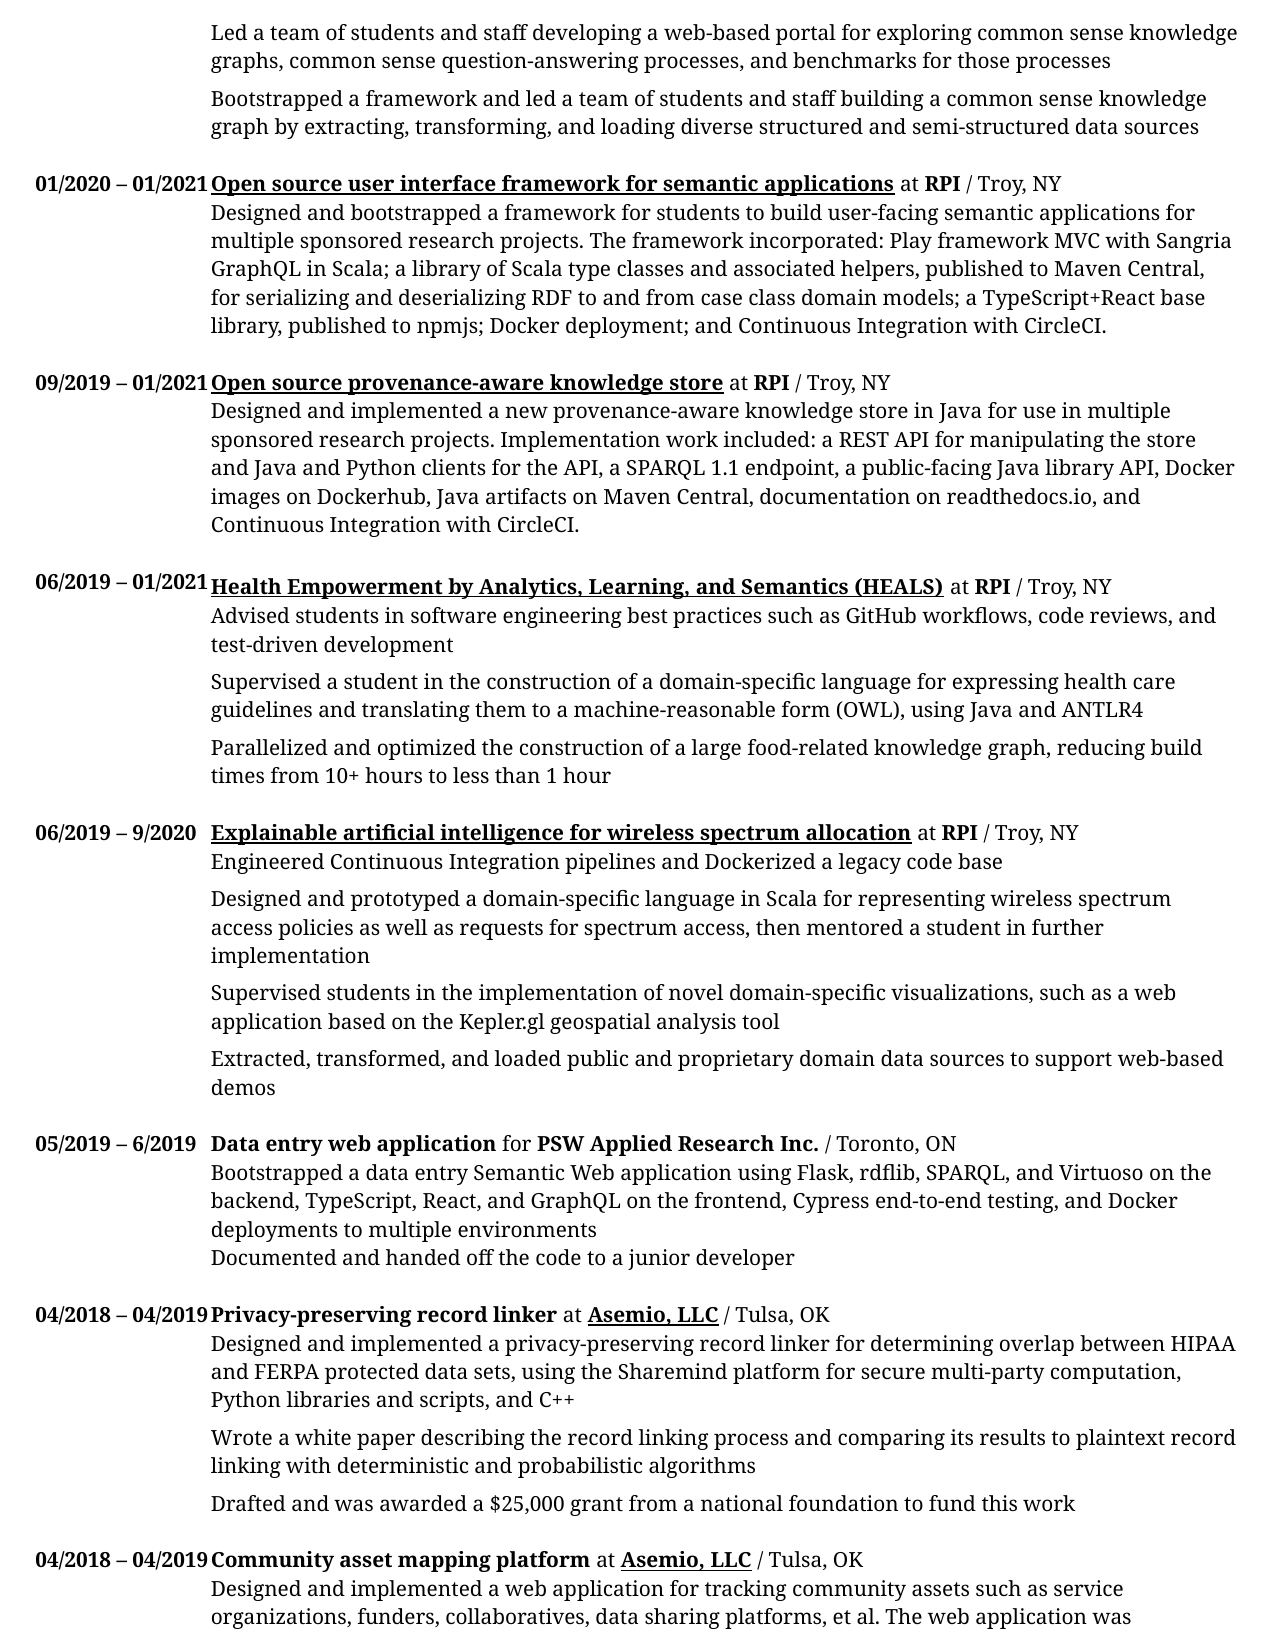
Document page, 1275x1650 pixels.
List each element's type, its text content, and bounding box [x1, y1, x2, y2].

table_cell Community asset mapping platform at Asemio, LLC / Tulsa, OK [211, 1546, 1239, 1574]
table_cell Engineered Continuous Integration pipelines and Dockerized a legacy code base Designed and prototyped a domain-specific language in Scala for representing wireless spectrum access policies as well as requests for spectrum access, then mentored a student in further implementation Supervised students in the implementation of novel domain-specific visualizations, such as a web application based on the Kepler.gl geospatial analysis tool Extracted, transformed, and loaded public and proprietary domain data sources to support web-based demos [211, 847, 1239, 1101]
table_cell [211, 1272, 1239, 1300]
table_cell Open source provenance-aware knowledge store at RPI / Troy, NY [211, 368, 1239, 397]
table_cell 04/2018 – 04/2019 [35, 1546, 211, 1574]
table_cell [211, 539, 1239, 567]
table_cell Open source user interface framework for semantic applications at RPI / Troy, NY [211, 169, 1239, 198]
table_cell 04/2018 – 04/2019 [35, 1300, 211, 1329]
table_cell [35, 141, 211, 169]
table_cell [35, 1158, 211, 1272]
table_cell Data entry web application for PSW Applied Research Inc. / Toronto, ON [211, 1130, 1239, 1158]
table_cell [211, 340, 1239, 368]
table_cell Explainable artificial intelligence for wireless spectrum allocation at RPI / Troy, NY [211, 818, 1239, 847]
table_cell [35, 790, 211, 818]
table_cell [35, 397, 211, 539]
table_cell 01/2020 – 01/2021 [35, 169, 211, 198]
table_cell Advised students in software engineering best practices such as GitHub workflows, code reviews, and test-driven development Supervised a student in the construction of a domain-specific language for expressing health care guidelines and translating them to a machine-reasonable form (OWL), using Java and ANTLR4 Parallelized and optimized the construction of a large food-related knowledge graph, reducing build times from 10+ hours to less than 1 hour [211, 601, 1239, 790]
table_cell [35, 18, 211, 141]
table_cell 09/2019 – 01/2021 [35, 368, 211, 397]
table_cell Bootstrapped a data entry Semantic Web application using Flask, rdflib, SPARQL, and Virtuoso on the backend, TypeScript, React, and GraphQL on the frontend, Cypress end-to-end testing, and Docker deployments to multiple environments Documented and handed off the code to a junior developer [211, 1158, 1239, 1272]
table_cell [211, 790, 1239, 818]
table_cell Led a team of students and staff developing a web-based portal for exploring common sense knowledge graphs, common sense question-answering processes, and benchmarks for those processes Bootstrapped a framework and led a team of students and staff building a common sense knowledge graph by extracting, transforming, and loading diverse structured and semi-structured data sources [211, 18, 1239, 141]
table_cell Designed and implemented a privacy-preserving record linker for determining overlap between HIPAA and FERPA protected data sets, using the Sharemind platform for secure multi-party computation, Python libraries and scripts, and C++ Wrote a white paper describing the record linking process and comparing its results to plaintext record linking with deterministic and probabilistic algorithms Drafted and was awarded a $25,000 grant from a national foundation to fund this work [211, 1329, 1239, 1517]
table_cell 05/2019 – 6/2019 [35, 1130, 211, 1158]
table_cell Health Empowerment by Analytics, Learning, and Semantics (HEALS) at RPI / Troy, NY [211, 567, 1239, 601]
table_cell [211, 141, 1239, 169]
table_cell [35, 1517, 211, 1546]
table_cell [35, 847, 211, 1101]
table_cell [35, 198, 211, 340]
table_cell [35, 1329, 211, 1517]
table_cell [35, 539, 211, 567]
table_cell [35, 1574, 211, 1631]
table_cell [35, 1101, 211, 1129]
table_cell Designed and bootstrapped a framework for students to build user-facing semantic applications for multiple sponsored research projects. The framework incorporated: Play framework MVC with Sangria GraphQL in Scala; a library of Scala type classes and associated helpers, published to Maven Central, for serializing and deserializing RDF to and from case class domain models; a TypeScript+React base library, published to npmjs; Docker deployment; and Continuous Integration with CircleCI. [211, 198, 1239, 340]
table_cell [211, 1517, 1239, 1546]
table_cell Designed and implemented a new provenance-aware knowledge store in Java for use in multiple sponsored research projects. Implementation work included: a REST API for manipulating the store and Java and Python clients for the API, a SPARQL 1.1 endpoint, a public-facing Java library API, Docker images on Dockerhub, Java artifacts on Maven Central, documentation on readthedocs.io, and Continuous Integration with CircleCI. [211, 397, 1239, 539]
table_cell [35, 340, 211, 368]
table_cell Designed and implemented a web application for tracking community assets such as service organizations, funders, collaboratives, data sharing platforms, et al. The web application was [211, 1574, 1239, 1631]
table_cell 06/2019 – 01/2021 [35, 567, 211, 601]
table_cell [35, 601, 211, 790]
table_cell [35, 1272, 211, 1300]
table_cell 06/2019 – 9/2020 [35, 818, 211, 847]
table_cell [211, 1101, 1239, 1129]
table_cell Privacy-preserving record linker at Asemio, LLC / Tulsa, OK [211, 1300, 1239, 1329]
